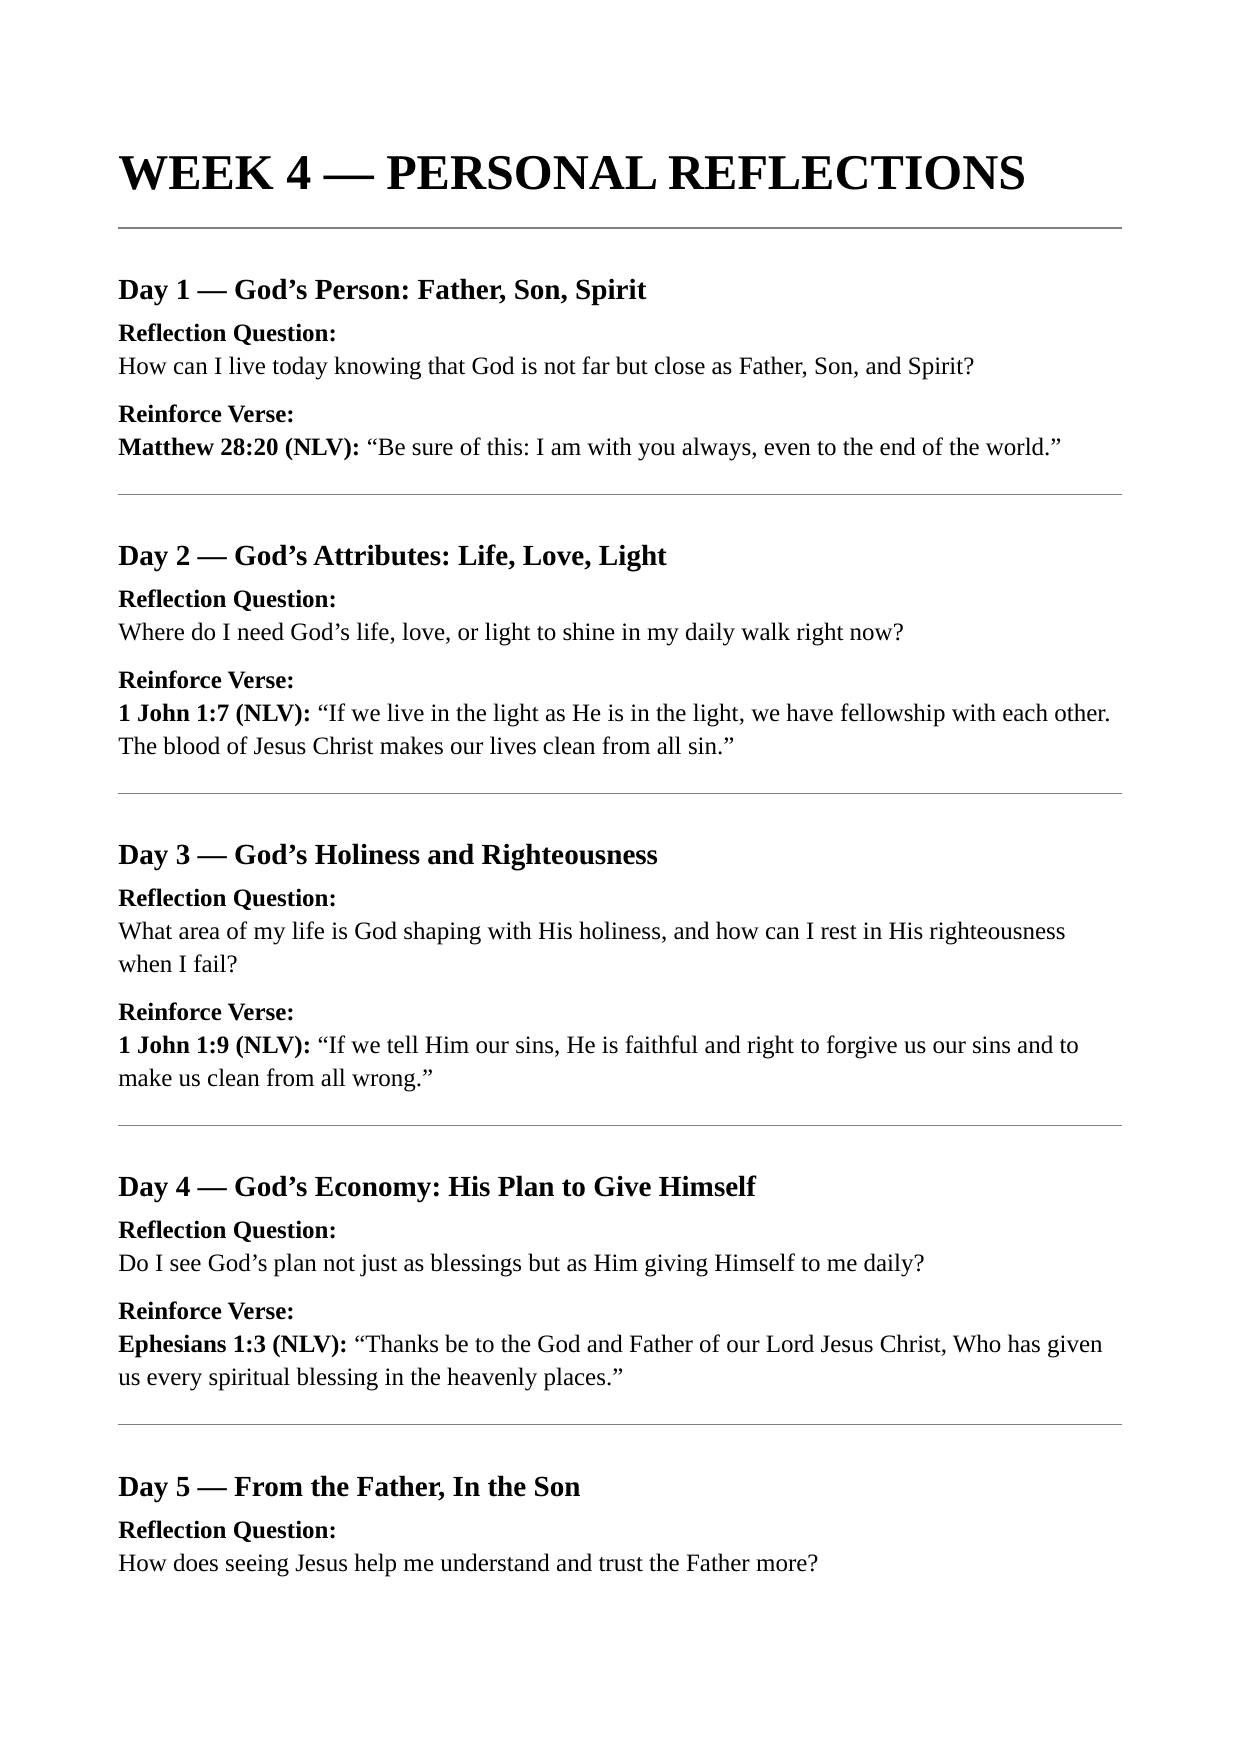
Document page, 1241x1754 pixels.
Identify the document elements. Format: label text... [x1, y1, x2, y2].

text Reinforce Verse: Matthew 28:20 (NLV): “Be sure of this: I am with you always, even to the end of the world.” [118, 399, 1122, 460]
text Reinforce Verse: Ephesians 1:3 (NLV): “Thanks be to the God and Father of our Lord Jesus Christ, Who has given us every spiritual blessing in the heavenly places.” [118, 1296, 1122, 1391]
subtitle Day 1 — God’s Person: Father, Son, Spirit [118, 272, 1122, 306]
text Reinforce Verse: 1 John 1:7 (NLV): “If we live in the light as He is in the light, we have fellowship with each other. The blood of Jesus Christ makes our lives clean from all sin.” [118, 665, 1122, 759]
text Reflection Question: Where do I need God’s life, love, or light to shine in my daily walk right now? [118, 584, 1122, 646]
text Reinforce Verse: 1 John 1:9 (NLV): “If we tell Him our sins, He is faithful and right to forgive us our sins and to make us clean from all wrong.” [118, 997, 1122, 1092]
subtitle Day 2 — God’s Attributes: Life, Love, Light [118, 538, 1122, 572]
subtitle Day 3 — God’s Holiness and Righteousness [118, 837, 1122, 871]
text Reflection Question: How does seeing Jesus help me understand and trust the Father more? [118, 1515, 1122, 1576]
subtitle Day 5 — From the Father, In the Son [118, 1469, 1122, 1502]
subtitle Day 4 — God’s Economy: His Plan to Give Himself [118, 1169, 1122, 1203]
subtitle WEEK 4 — PERSONAL REFLECTIONS [118, 143, 1122, 201]
text Reflection Question: Do I see God’s plan not just as blessings but as Him giving Himself to me daily? [118, 1216, 1122, 1277]
text Reflection Question: How can I live today knowing that God is not far but close as Father, Son, and Spirit? [118, 318, 1122, 380]
text Reflection Question: What area of my life is God shaping with His holiness, and how can I rest in His righteousness when I fail? [118, 883, 1122, 978]
